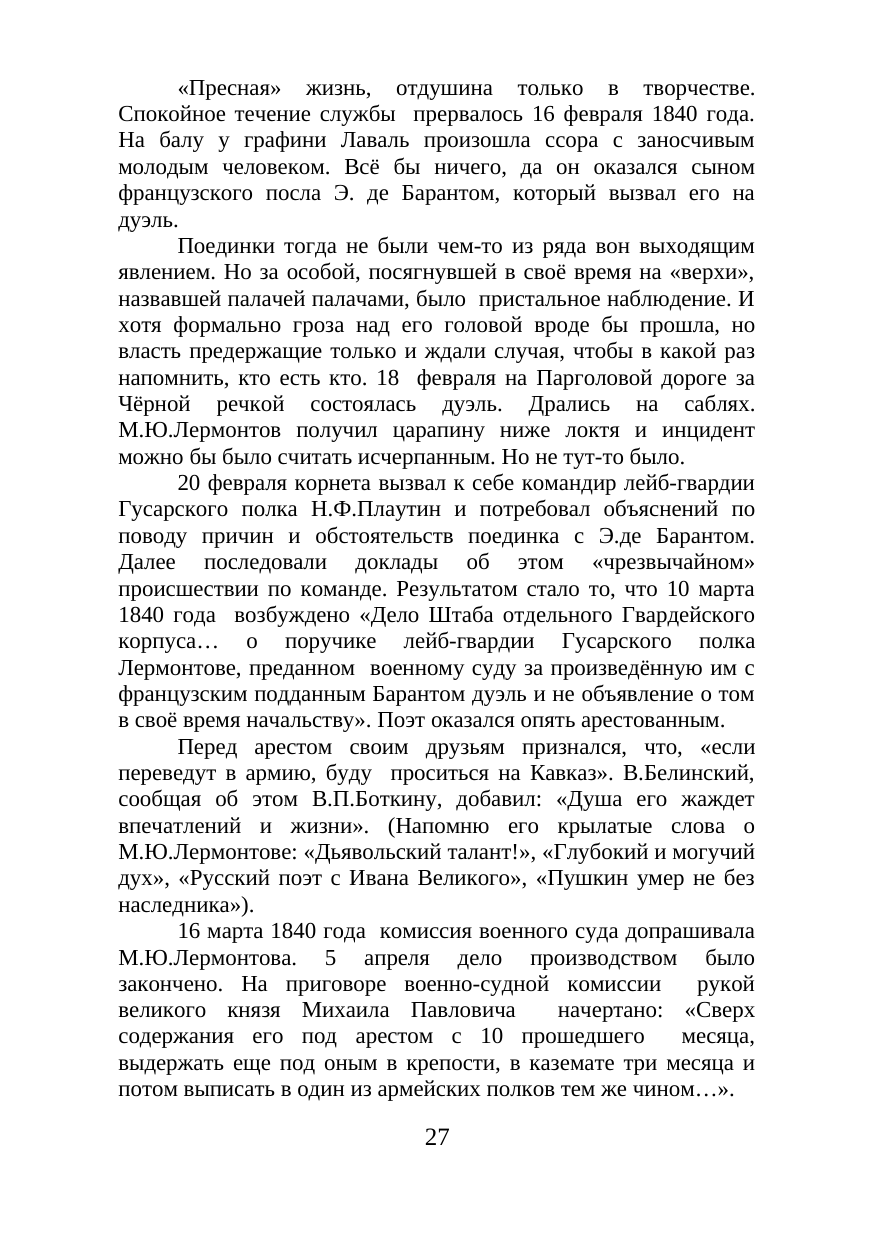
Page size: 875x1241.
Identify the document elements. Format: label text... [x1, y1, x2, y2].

text «Пресная» жизнь, отдушина только в творчестве. Спокойное течение службы прервалось 16 февраля 1840 года. На балу у графини Лаваль произошла ссора с заносчивым молодым человеком. Всё бы ничего, да он оказался сыном французского посла Э. де Барантом, который вызвал его на дуэль. [118, 74, 756, 232]
text 20 февраля корнета вызвал к себе командир лейб-гвардии Гусарского полка Н.Ф.Плаутин и потребовал объяснений по поводу причин и обстоятельств поединка с Э.де Барантом. Далее последовали доклады об этом «чрезвычайном» происшествии по команде. Результатом стало то, что 10 марта 1840 года возбуждено «Дело Штаба отдельного Гвардейского корпуса… о поручике лейб-гвардии Гусарского полка Лермонтове, преданном военному суду за произведённую им с французским подданным Барантом дуэль и не объявление о том в своё время начальству». Поэт оказался опять арестованным. [118, 469, 756, 733]
text 16 марта 1840 года комиссия военного суда допрашивала М.Ю.Лермонтова. 5 апреля дело производством было закончено. На приговоре военно-судной комиссии рукой великого князя Михаила Павловича начертано: «Сверх содержания его под арестом с 10 прошедшего месяца, выдержать еще под оным в крепости, в каземате три месяца и потом выписать в один из армейских полков тем же чином…». [118, 917, 756, 1102]
text Перед арестом своим друзьям признался, что, «если переведут в армию, буду проситься на Кавказ». В.Белинский, сообщая об этом В.П.Боткину, добавил: «Душа его жаждет впечатлений и жизни». (Напомню его крылатые слова о М.Ю.Лермонтове: «Дьявольский талант!», «Глубокий и могучий дух», «Русский поэт с Ивана Великого», «Пушкин умер не без наследника»). [118, 733, 756, 917]
text Поединки тогда не были чем-то из ряда вон выходящим явлением. Но за особой, посягнувшей в своё время на «верхи», назвавшей палачей палачами, было пристальное наблюдение. И хотя формально гроза над его головой вроде бы прошла, но власть предержащие только и ждали случая, чтобы в какой раз напомнить, кто есть кто. 18 февраля на Парголовой дороге за Чёрной речкой состоялась дуэль. Дрались на саблях. М.Ю.Лермонтов получил царапину ниже локтя и инцидент можно бы было считать исчерпанным. Но не тут-то было. [118, 232, 756, 469]
